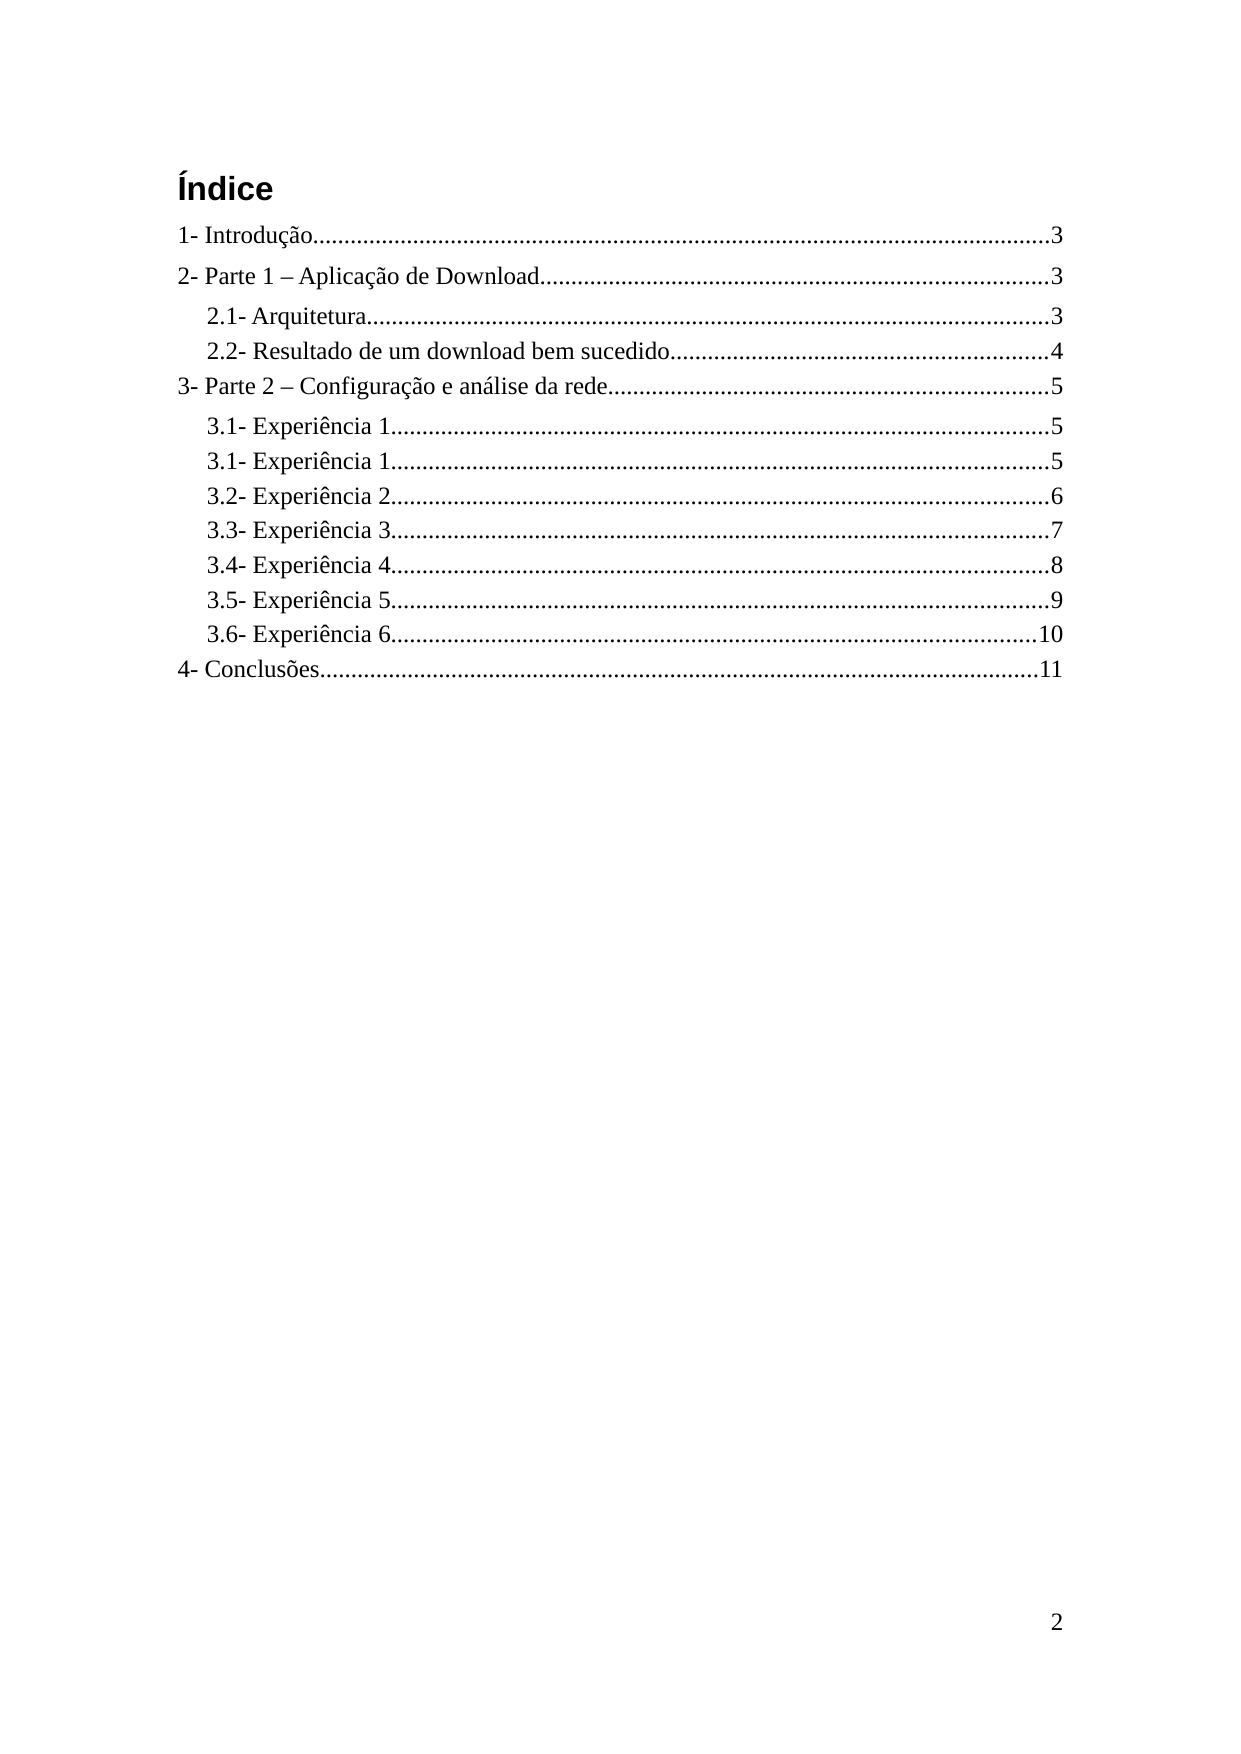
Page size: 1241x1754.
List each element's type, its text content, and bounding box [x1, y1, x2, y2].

text 4- Conclusões 11 [177, 654, 1063, 683]
text 3.2- Experiência 2 6 [207, 481, 1063, 509]
text 3.3- Experiência 3 7 [207, 515, 1063, 544]
text 1- Introdução 3 [177, 220, 1063, 249]
subtitle Índice [177, 169, 1063, 208]
text 2- Parte 1 – Aplicação de Download 3 [177, 261, 1063, 290]
text 3.1- Experiência 1 5 [207, 411, 1063, 440]
text 2.2- Resultado de um download bem sucedido 4 [207, 336, 1063, 365]
text 3.5- Experiência 5 9 [207, 585, 1063, 613]
text 3- Parte 2 – Configuração e análise da rede 5 [177, 371, 1063, 399]
text 3.1- Experiência 1 5 [207, 446, 1063, 475]
text 3.6- Experiência 6 10 [207, 619, 1063, 648]
text 3.4- Experiência 4 8 [207, 550, 1063, 579]
text 2.1- Arquitetura 3 [207, 301, 1063, 330]
